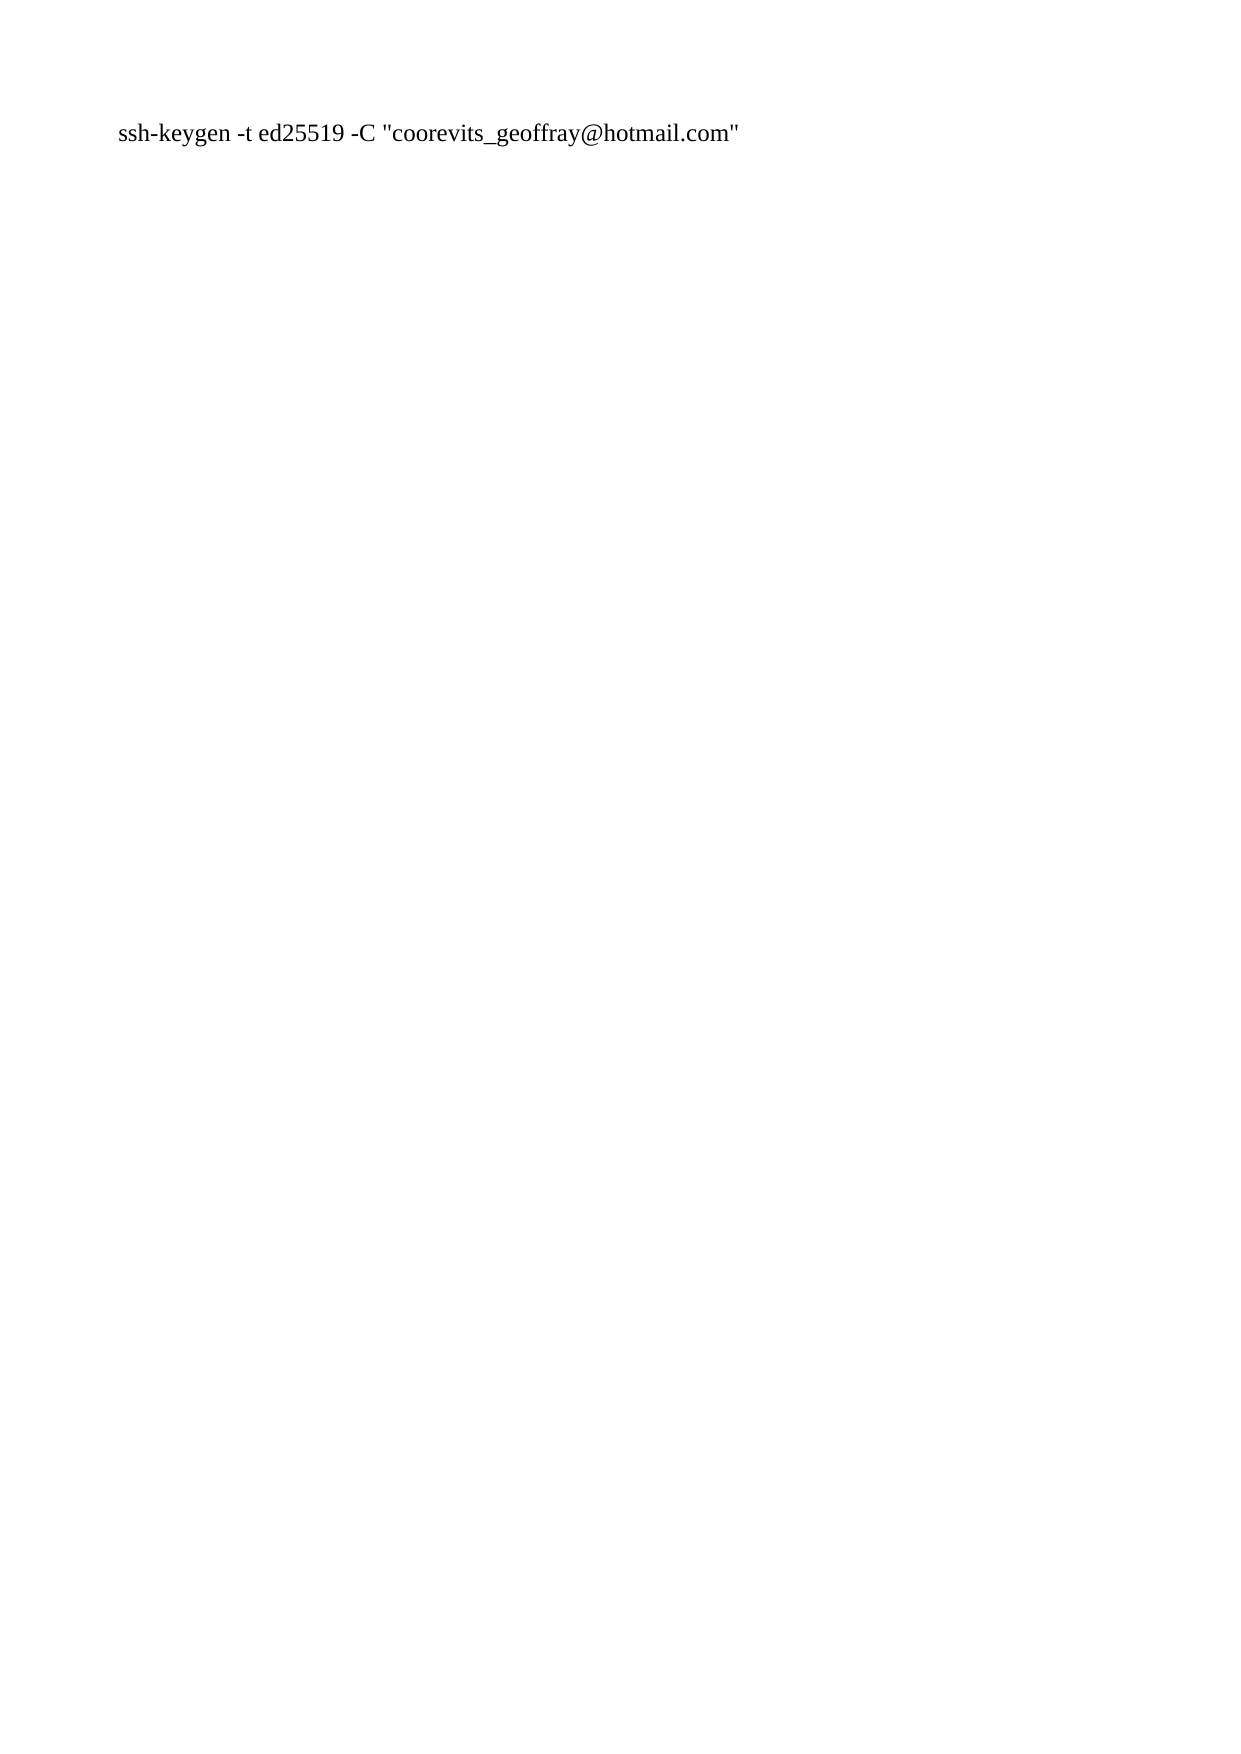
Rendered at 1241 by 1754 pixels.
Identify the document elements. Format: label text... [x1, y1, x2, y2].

text ssh-keygen -t ed25519 -C "coorevits_geoffray@hotmail.com" [118, 118, 1122, 147]
